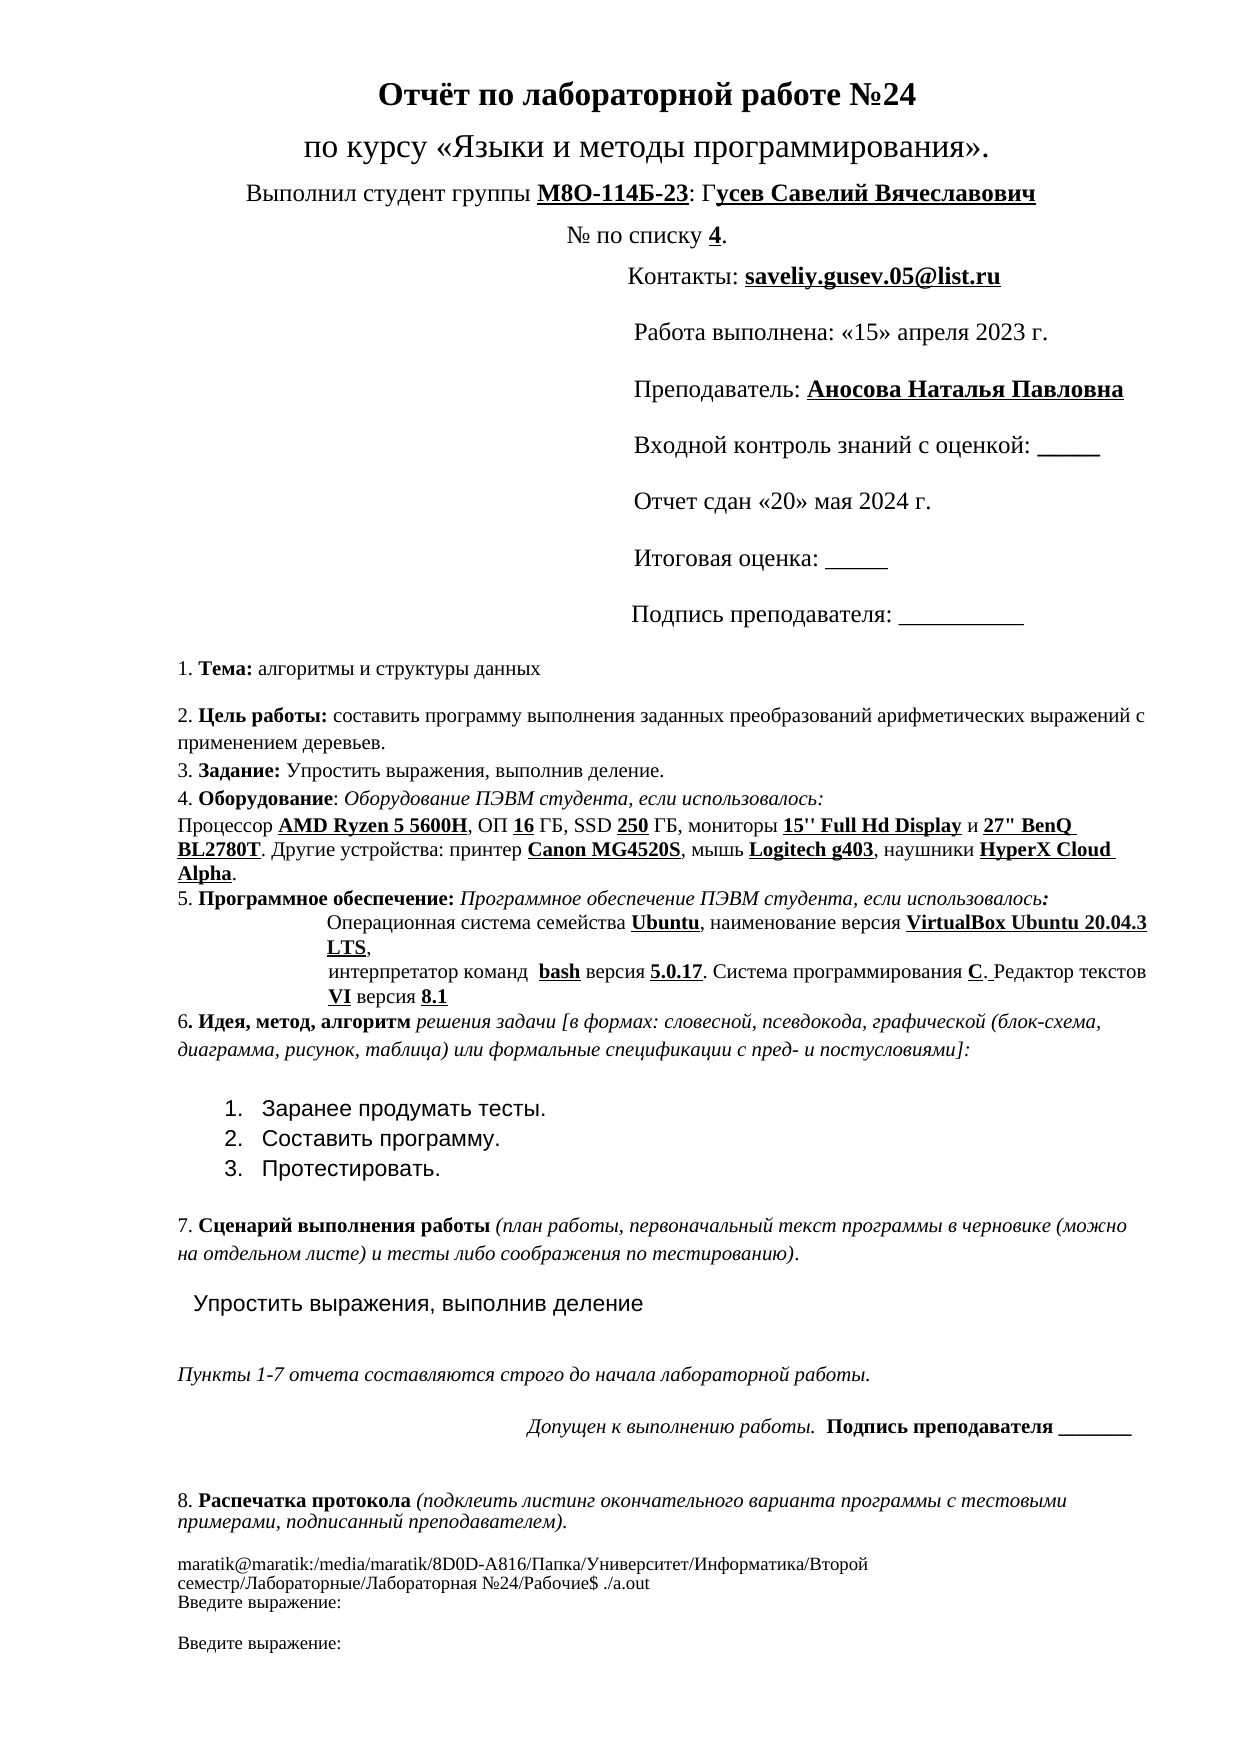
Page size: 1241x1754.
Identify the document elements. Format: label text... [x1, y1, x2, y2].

text Работа выполнена: «15» апреля 2023 г. [546, 317, 1152, 346]
text Процессор AMD Ryzen 5 5600H, ОП 16 ГБ, SSD 250 ГБ, мониторы 15'' Full Hd Display и 27" BenQ BL2780T. Другие устройства: принтер Canon MG4520S, мышь Logitech g403, наушники HyperX Cloud Alpha. [177, 813, 1152, 885]
text Итоговая оценка: _____ [546, 543, 1152, 571]
text № по списку 4. [177, 220, 1116, 248]
text Преподаватель: Аносова Наталья Павловна [546, 374, 1152, 402]
text 2. Цель работы: составить программу выполнения заданных преобразований арифметических выражений с применением деревьев. [177, 703, 1152, 754]
text 1. Тема: алгоритмы и структуры данных [177, 655, 1152, 679]
text Упростить выражения, выполнив деление [193, 1289, 1152, 1316]
list Составить программу. [224, 1125, 1152, 1151]
text интерпретатор команд bash версия 5.0.17. Система программирования C. Редактор текстов VI версия 8.1 [328, 959, 1152, 1008]
text по курсу «Языки и методы программирования». [177, 126, 1116, 164]
text 7. Сценарий выполнения работы (план работы, первоначальный текст программы в черновике (можно на отдельном листе) и тесты либо соображения по тестированию). [177, 1213, 1152, 1264]
text 3. Задание: Упростить выражения, выполнив деление. [177, 758, 1152, 782]
text Подпись преподавателя: __________ [177, 599, 1152, 628]
text 6. Идея, метод, алгоритм решения задачи [в формах: словесной, псевдокода, графической (блок-схема, диаграмма, рисунок, таблица) или формальные спецификации с пред- и постусловиями]: [177, 1009, 1152, 1091]
text Входной контроль знаний с оценкой: _____ [546, 430, 1152, 459]
text Отчет сдан «20» мая 2024 г. [546, 486, 1152, 515]
text Введите выражение: [177, 1634, 1152, 1654]
text Контакты: saveliy.gusev.05@list.ru [546, 261, 1152, 290]
text Пункты 1-7 отчета составляются строго до начала лабораторной работы. [177, 1362, 1131, 1386]
text 8. Распечатка протокола (подклеить листинг окончательного варианта программы с тестовыми примерами, подписанный преподавателем). [177, 1490, 1152, 1533]
text Допущен к выполнению работы. Подпись преподавателя _______ [177, 1414, 1131, 1438]
text 5. Программное обеспечение: Программное обеспечение ПЭВМ студента, если использовалось: [177, 886, 1152, 910]
text maratik@maratik:/media/maratik/8D0D-A816/Папка/Университет/Информатика/Второй семестр/Лабораторные/Лабораторная №24/Рабочие$ ./a.out [177, 1554, 1152, 1593]
text 4. Оборудование: Оборудование ПЭВМ студента, если использовалось: [177, 785, 1152, 809]
text Введите выражение: [177, 1593, 1152, 1613]
list Заранее продумать тесты. [224, 1094, 1152, 1121]
text Отчёт по лабораторной работе №24 [177, 74, 1116, 112]
text Операционная система семейства Ubuntu, наименование версия VirtualBox Ubuntu 20.04.3 LTS, [327, 910, 1152, 959]
list Протестировать. [224, 1155, 1152, 1181]
text Выполнил студент группы М8О-114Б-23: Гусев Савелий Вячеславович [177, 178, 1116, 207]
